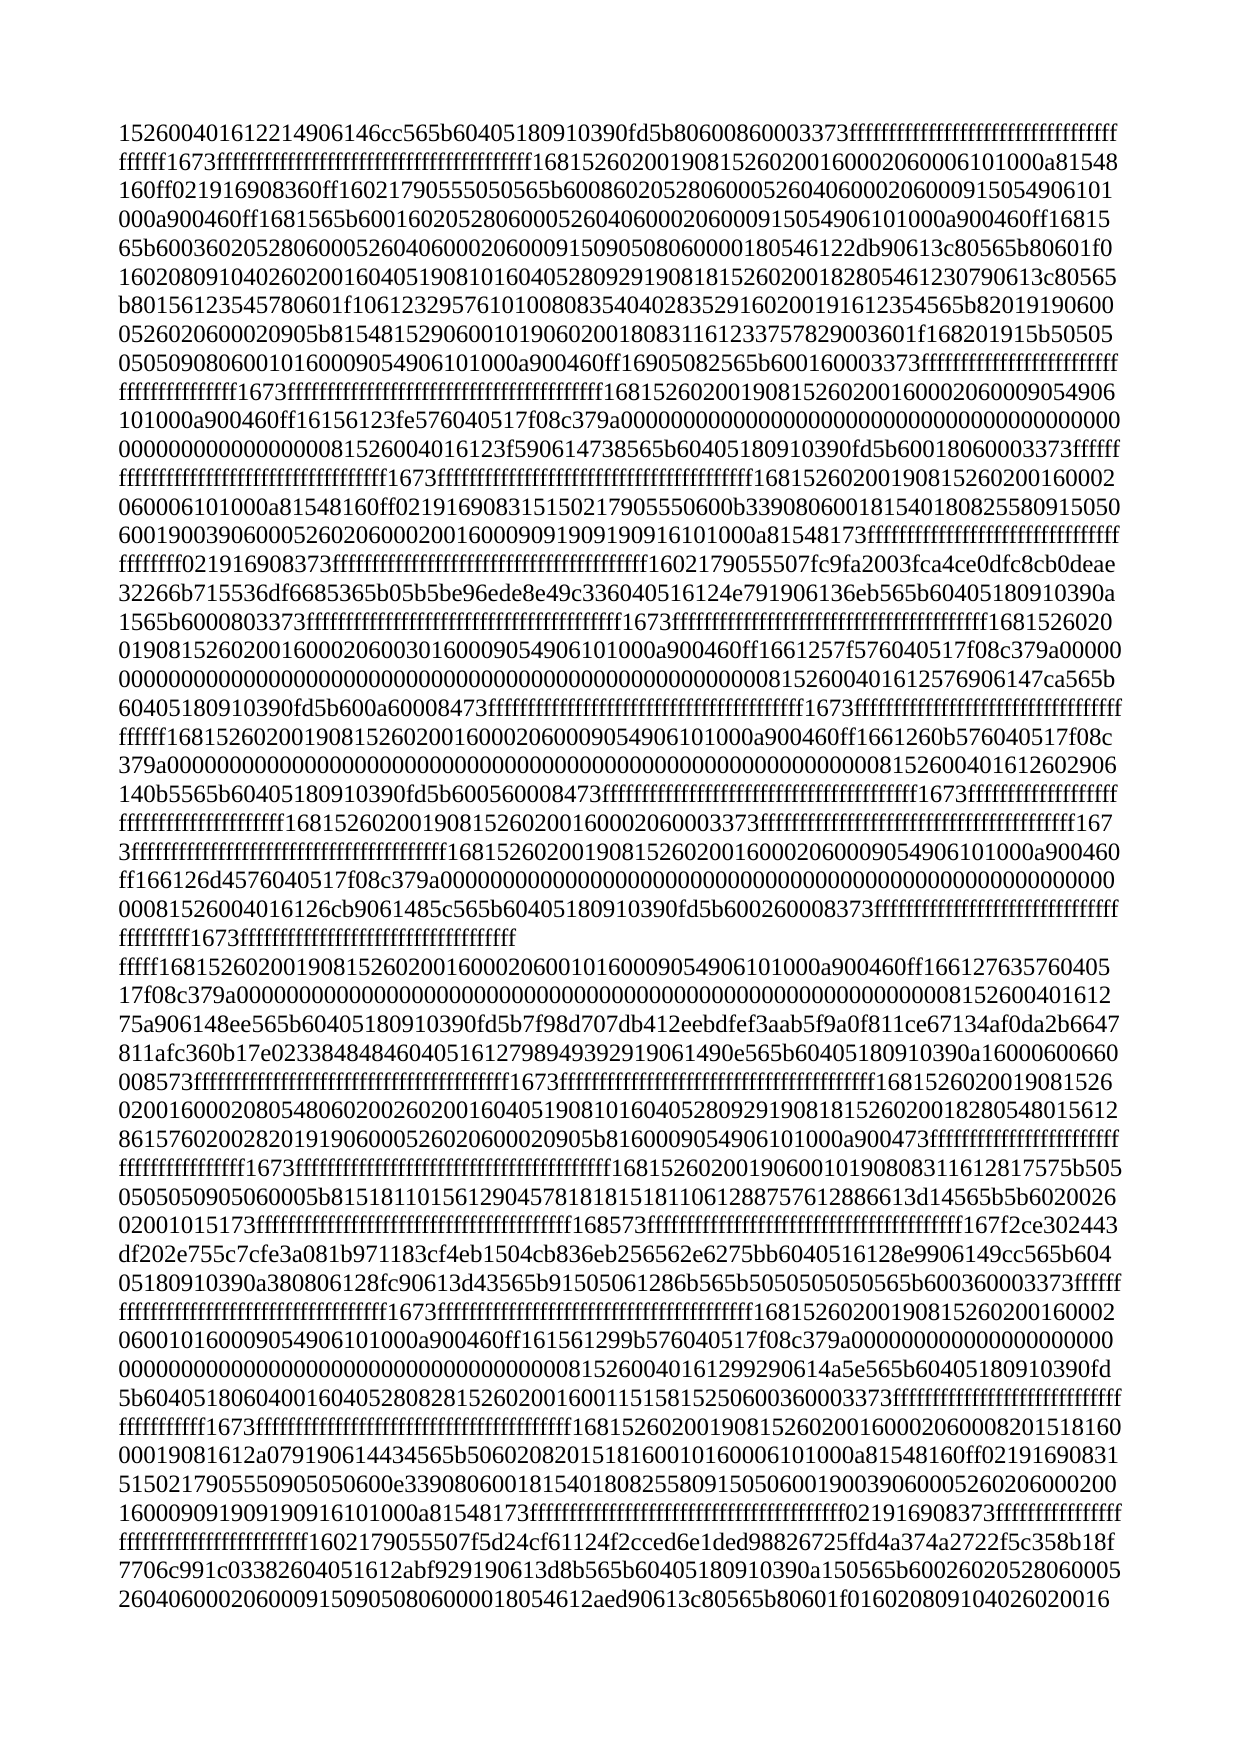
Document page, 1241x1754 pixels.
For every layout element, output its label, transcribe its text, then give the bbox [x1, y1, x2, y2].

text 152600401612214906146cc565b60405180910390fd5b80600860003373ffffffffffffffffffffffffffffffffffffffff1673ffffffffffffffffffffffffffffffffffffffff16815260200190815260200160002060006101000a81548160ff021916908360ff16021790555050565b60086020528060005260406000206000915054906101000a900460ff1681565b60016020528060005260406000206000915054906101000a900460ff1681565b60036020528060005260406000206000915090508060000180546122db90613c80565b80601f016020809104026020016040519081016040528092919081815260200182805461230790613c80565b80156123545780601f1061232957610100808354040283529160200191612354565b820191906000526020600020905b81548152906001019060200180831161233757829003601f168201915b5050505050908060010160009054906101000a900460ff16905082565b600160003373ffffffffffffffffffffffffffffffffffffffff1673ffffffffffffffffffffffffffffffffffffffff16815260200190815260200160002060009054906101000a900460ff16156123fe576040517f08c379a00000000000000000000000000000000000000000000000000000000081526004016123f590614738565b60405180910390fd5b60018060003373ffffffffffffffffffffffffffffffffffffffff1673ffffffffffffffffffffffffffffffffffffffff16815260200190815260200160002060006101000a81548160ff021916908315150217905550600b339080600181540180825580915050600190039060005260206000200160009091909190916101000a81548173ffffffffffffffffffffffffffffffffffffffff021916908373ffffffffffffffffffffffffffffffffffffffff1602179055507fc9fa2003fca4ce0dfc8cb0deae32266b715536df6685365b05b5be96ede8e49c336040516124e791906136eb565b60405180910390a1565b6000803373ffffffffffffffffffffffffffffffffffffffff1673ffffffffffffffffffffffffffffffffffffffff16815260200190815260200160002060030160009054906101000a900460ff1661257f576040517f08c379a0000000000000000000000000000000000000000000000000000000008152600401612576906147ca565b60405180910390fd5b600a60008473ffffffffffffffffffffffffffffffffffffffff1673ffffffffffffffffffffffffffffffffffffffff16815260200190815260200160002060009054906101000a900460ff1661260b576040517f08c379a0000000000000000000000000000000000000000000000000000000008152600401612602906140b5565b60405180910390fd5b600560008473ffffffffffffffffffffffffffffffffffffffff1673ffffffffffffffffffffffffffffffffffffffff16815260200190815260200160002060003373ffffffffffffffffffffffffffffffffffffffff1673ffffffffffffffffffffffffffffffffffffffff16815260200190815260200160002060009054906101000a900460ff166126d4576040517f08c379a00000000000000000000000000000000000000000000000000000000081526004016126cb9061485c565b60405180910390fd5b600260008373ffffffffffffffffffffffffffffffffffffffff1673fffffffffffffffffffffffffffffffffff [118, 118, 1122, 952]
text fffff16815260200190815260200160002060010160009054906101000a900460ff16612763576040517f08c379a000000000000000000000000000000000000000000000000000000000815260040161275a906148ee565b60405180910390fd5b7f98d707db412eebdfef3aab5f9a0f811ce67134af0da2b6647811afc360b17e0233848484604051612798949392919061490e565b60405180910390a16000600660008573ffffffffffffffffffffffffffffffffffffffff1673ffffffffffffffffffffffffffffffffffffffff16815260200190815260200160002080548060200260200160405190810160405280929190818152602001828054801561286157602002820191906000526020600020905b8160009054906101000a900473ffffffffffffffffffffffffffffffffffffffff1673ffffffffffffffffffffffffffffffffffffffff1681526020019060010190808311612817575b5050505050905060005b81518110156129045781818151811061288757612886613d14565b5b602002602001015173ffffffffffffffffffffffffffffffffffffffff168573ffffffffffffffffffffffffffffffffffffffff167f2ce302443df202e755c7cfe3a081b971183cf4eb1504cb836eb256562e6275bb6040516128e9906149cc565b60405180910390a380806128fc90613d43565b91505061286b565b5050505050565b600360003373ffffffffffffffffffffffffffffffffffffffff1673ffffffffffffffffffffffffffffffffffffffff16815260200190815260200160002060010160009054906101000a900460ff161561299b576040517f08c379a000000000000000000000000000000000000000000000000000000000815260040161299290614a5e565b60405180910390fd5b604051806040016040528082815260200160011515815250600360003373ffffffffffffffffffffffffffffffffffffffff1673ffffffffffffffffffffffffffffffffffffffff1681526020019081526020016000206000820151816000019081612a079190614434565b5060208201518160010160006101000a81548160ff021916908315150217905550905050600e339080600181540180825580915050600190039060005260206000200160009091909190916101000a81548173ffffffffffffffffffffffffffffffffffffffff021916908373ffffffffffffffffffffffffffffffffffffffff1602179055507f5d24cf61124f2cced6e1ded98826725ffd4a374a2722f5c358b18f7706c991c03382604051612abf929190613d8b565b60405180910390a150565b6002602052806000526040600020600091509050806000018054612aed90613c80565b80601f016020809104026020016 [118, 952, 1122, 1613]
